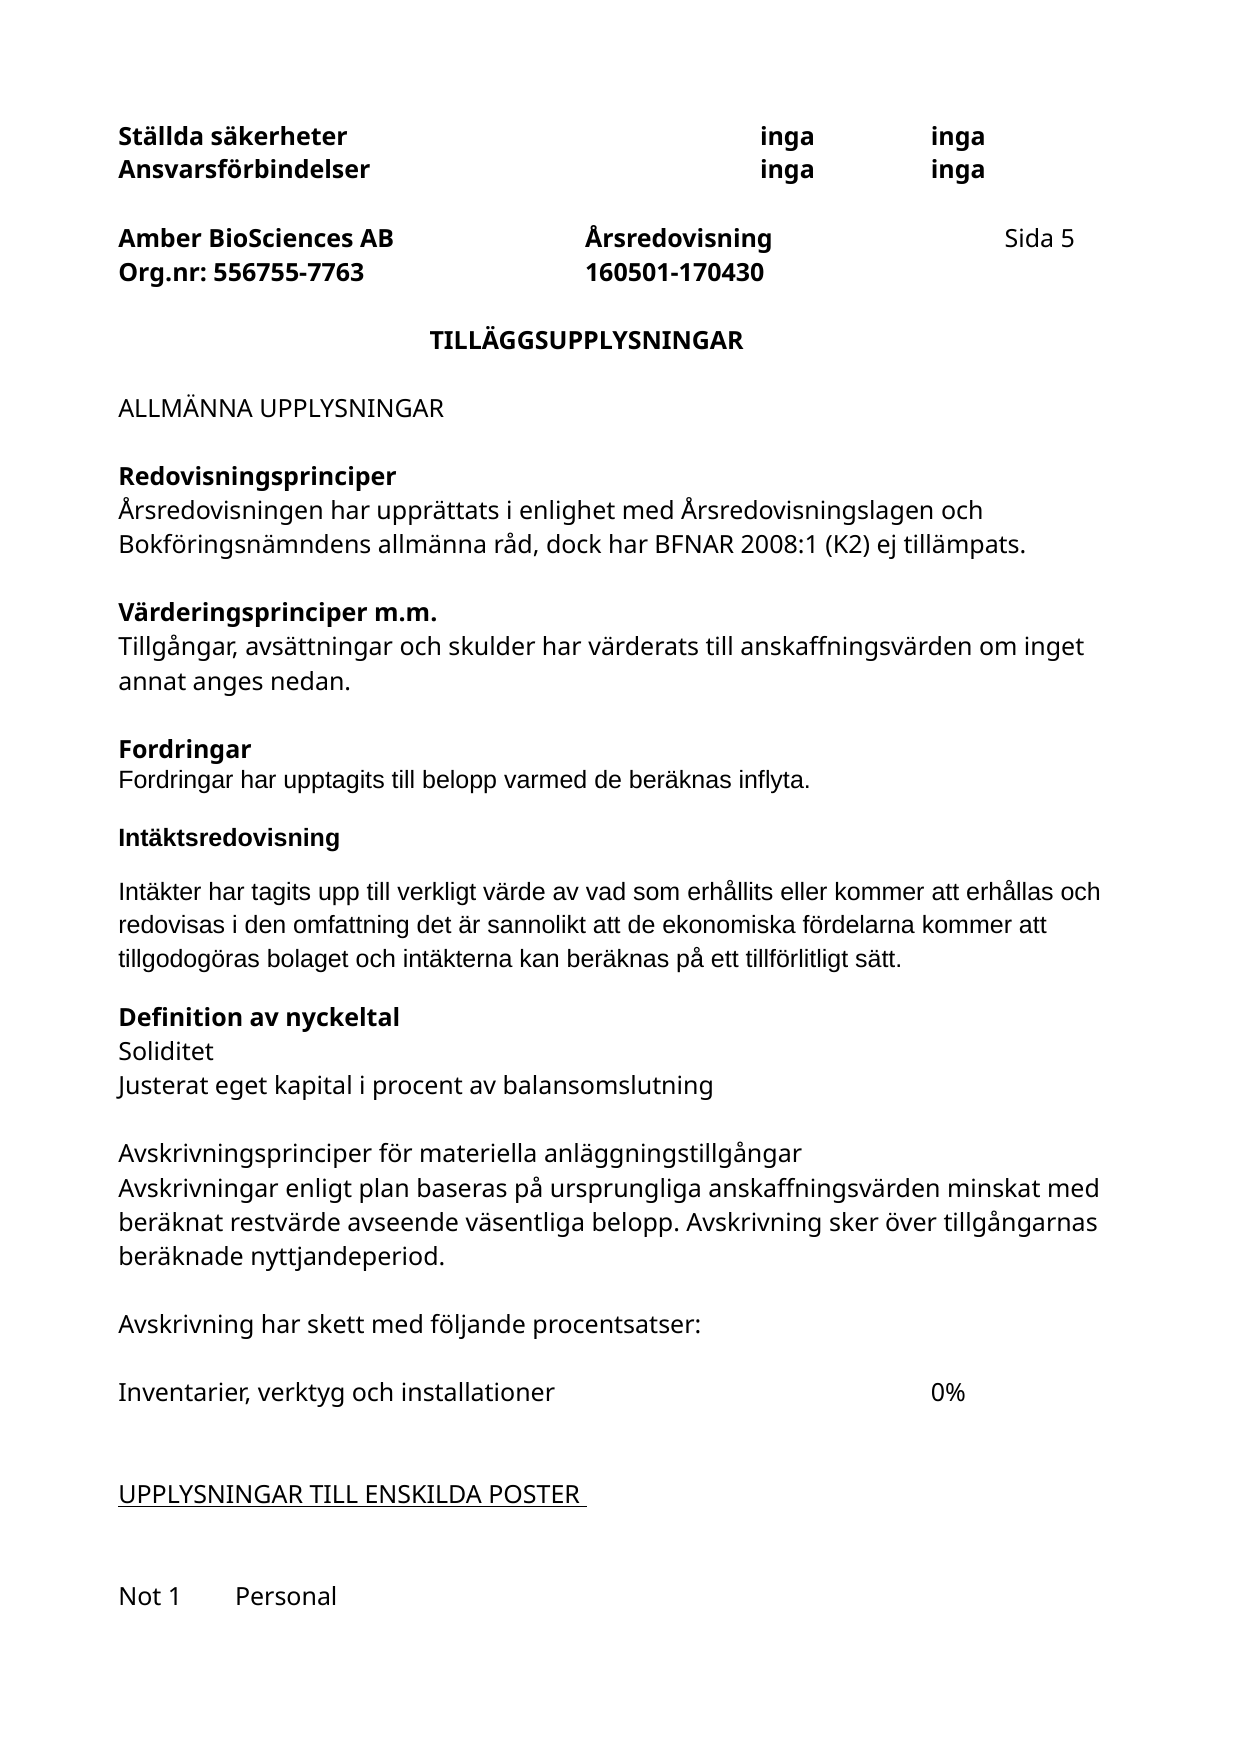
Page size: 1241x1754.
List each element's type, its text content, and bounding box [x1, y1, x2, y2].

text Soliditet [118, 1034, 1122, 1068]
text Fordringar [118, 731, 1122, 765]
text beräknade nyttjandeperiod. [118, 1238, 1122, 1272]
text Justerat eget kapital i procent av balansomslutning [118, 1068, 1122, 1102]
text beräknat restvärde avseende väsentliga belopp. Avskrivning sker över tillgångarnas [118, 1204, 1122, 1238]
text Ställda säkerheter inga inga [118, 118, 1122, 152]
text Org.nr: 556755-7763 160501-170430 [118, 254, 1122, 288]
text Definition av nyckeltal [118, 1000, 1122, 1034]
text Årsredovisningen har upprättats i enlighet med Årsredovisningslagen och [118, 493, 1122, 527]
list Intäktsredovisning [118, 823, 1122, 852]
text ALLMÄNNA UPPLYSNINGAR [118, 391, 1122, 425]
text Avskrivning har skett med följande procentsatser: [118, 1306, 1122, 1341]
text Amber BioSciences AB Årsredovisning Sida 5 [118, 220, 1122, 254]
text UPPLYSNINGAR TILL ENSKILDA POSTER [118, 1477, 1122, 1511]
text Fordringar har upptagits till belopp varmed de beräknas inflyta. [118, 765, 1122, 794]
text Tillgångar, avsättningar och skulder har värderats till anskaffningsvärden om inget annat anges nedan. [118, 629, 1122, 697]
text Värderingsprinciper m.m. [118, 595, 1122, 629]
text Avskrivningar enligt plan baseras på ursprungliga anskaffningsvärden minskat med [118, 1170, 1122, 1204]
text Inventarier, verktyg och installationer 0% [118, 1374, 1122, 1409]
text Not 1 Personal [118, 1579, 1122, 1613]
list Intäkter har tagits upp till verkligt värde av vad som erhållits eller kommer att erhållas och redovisas i den omfattning det är sannolikt att de ekonomiska fördelarna kommer att tillgodogöras bolaget och intäkterna kan beräknas på ett tillförlitligt sätt. [118, 877, 1122, 974]
text Redovisningsprinciper [118, 459, 1122, 493]
text Avskrivningsprinciper för materiella anläggningstillgångar [118, 1136, 1122, 1170]
text Bokföringsnämndens allmänna råd, dock har BFNAR 2008:1 (K2) ej tillämpats. [118, 527, 1122, 561]
text TILLÄGGSUPPLYSNINGAR [118, 322, 1122, 357]
text Ansvarsförbindelser inga inga [118, 152, 1122, 186]
